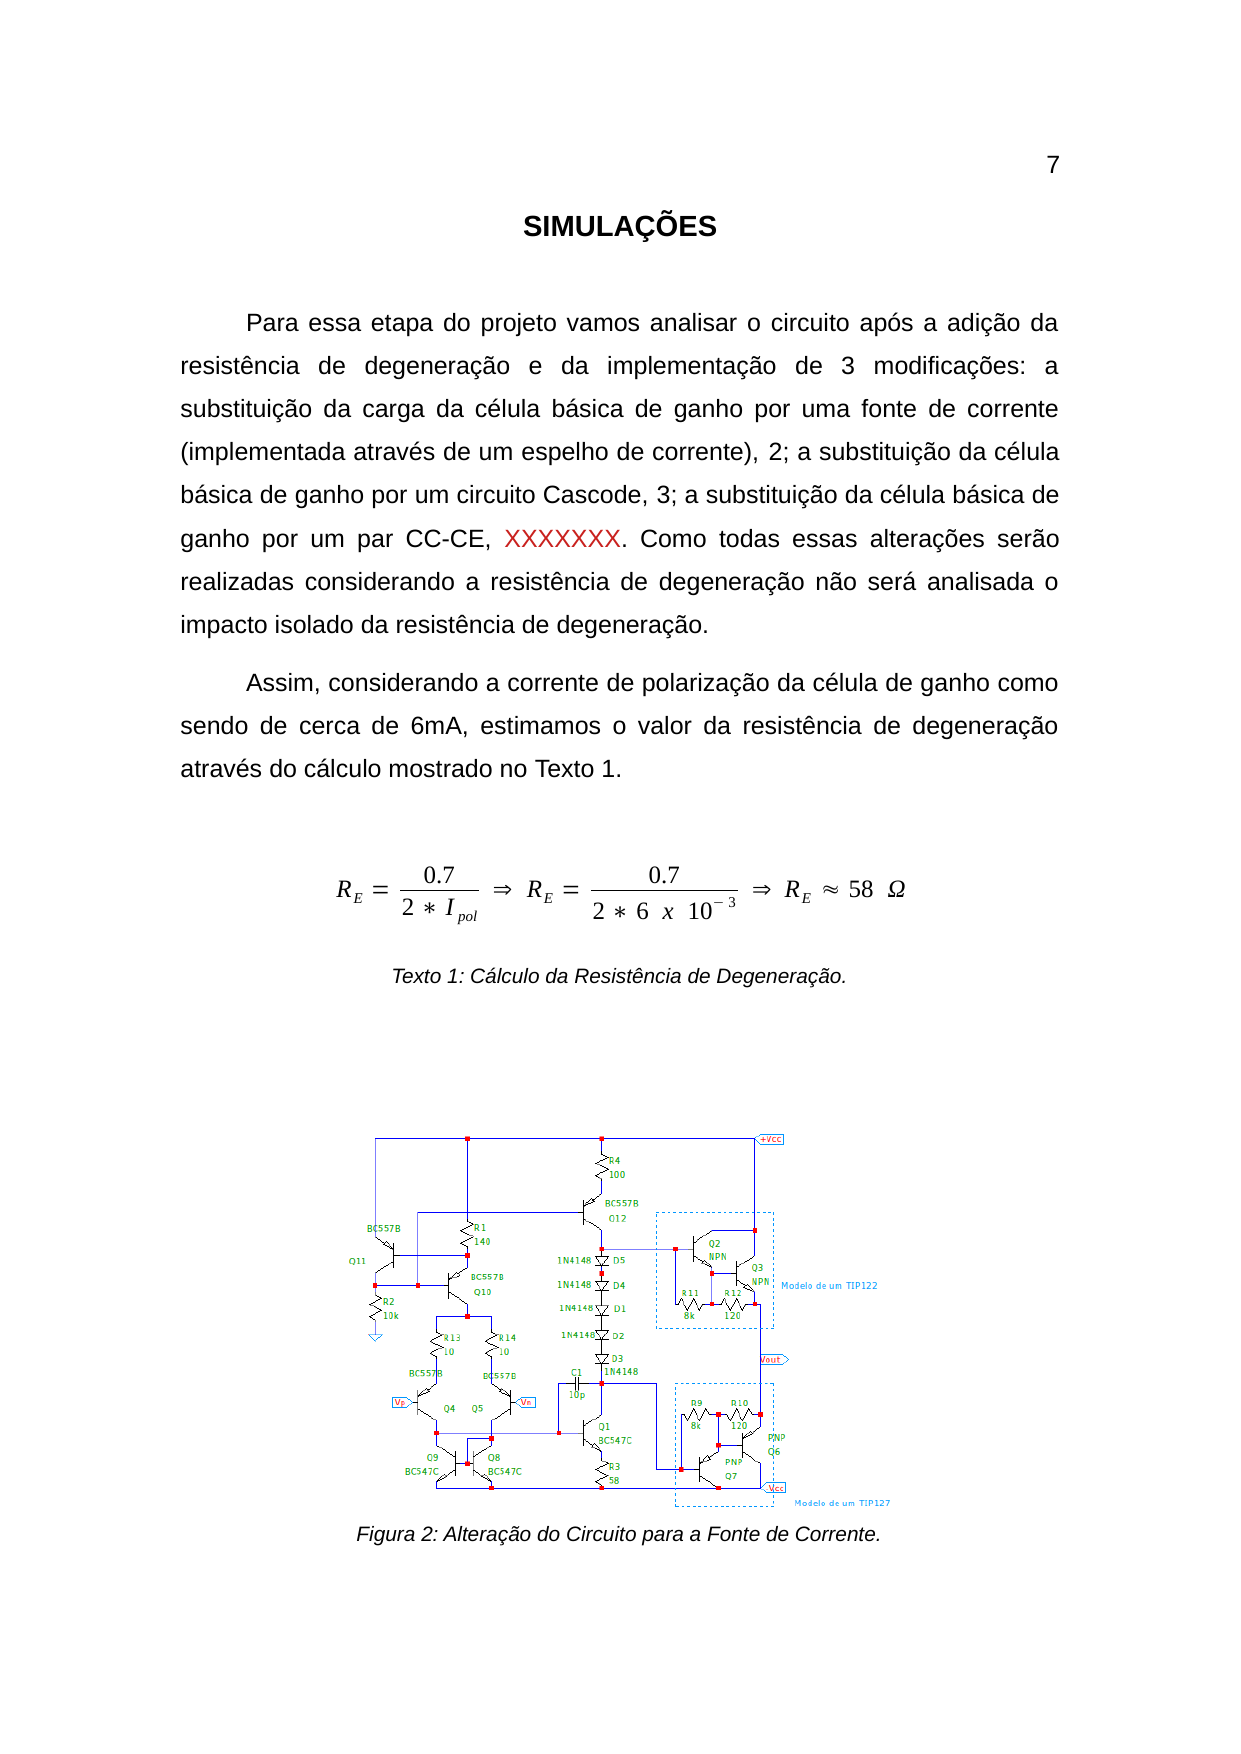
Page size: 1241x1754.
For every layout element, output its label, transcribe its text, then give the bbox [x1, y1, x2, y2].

text Assim, considerando a corrente de polarização da célula de ganho como sendo de cerca de 6mA, estimamos o valor da resistência de degeneração através do cálculo mostrado no Texto 1. [180, 667, 1060, 782]
text Texto 1: Cálculo da Resistência de Degeneração. [299, 964, 941, 988]
picture [180, 1108, 1060, 1518]
subtitle SIMULAÇÕES [180, 209, 1060, 242]
text Figura 2: Alteração do Circuito para a Fonte de Corrente. [180, 1518, 1060, 1546]
text Para essa etapa do projeto vamos analisar o circuito após a adição da resistência de degeneração e da implementação de 3 modificações: a substituição da carga da célula básica de ganho por uma fonte de corrente (implementada através de um espelho de corrente), Figura 2; a substituição da célula básica de ganho por um circuito Cascode, Figura 3; a substituição da célula básica de ganho por um par CC-CE, XXXXXXX. Como todas essas alterações serão realizadas considerando a resistência de degeneração não será analisada o impacto isolado da resistência de degeneração. [180, 308, 1060, 638]
